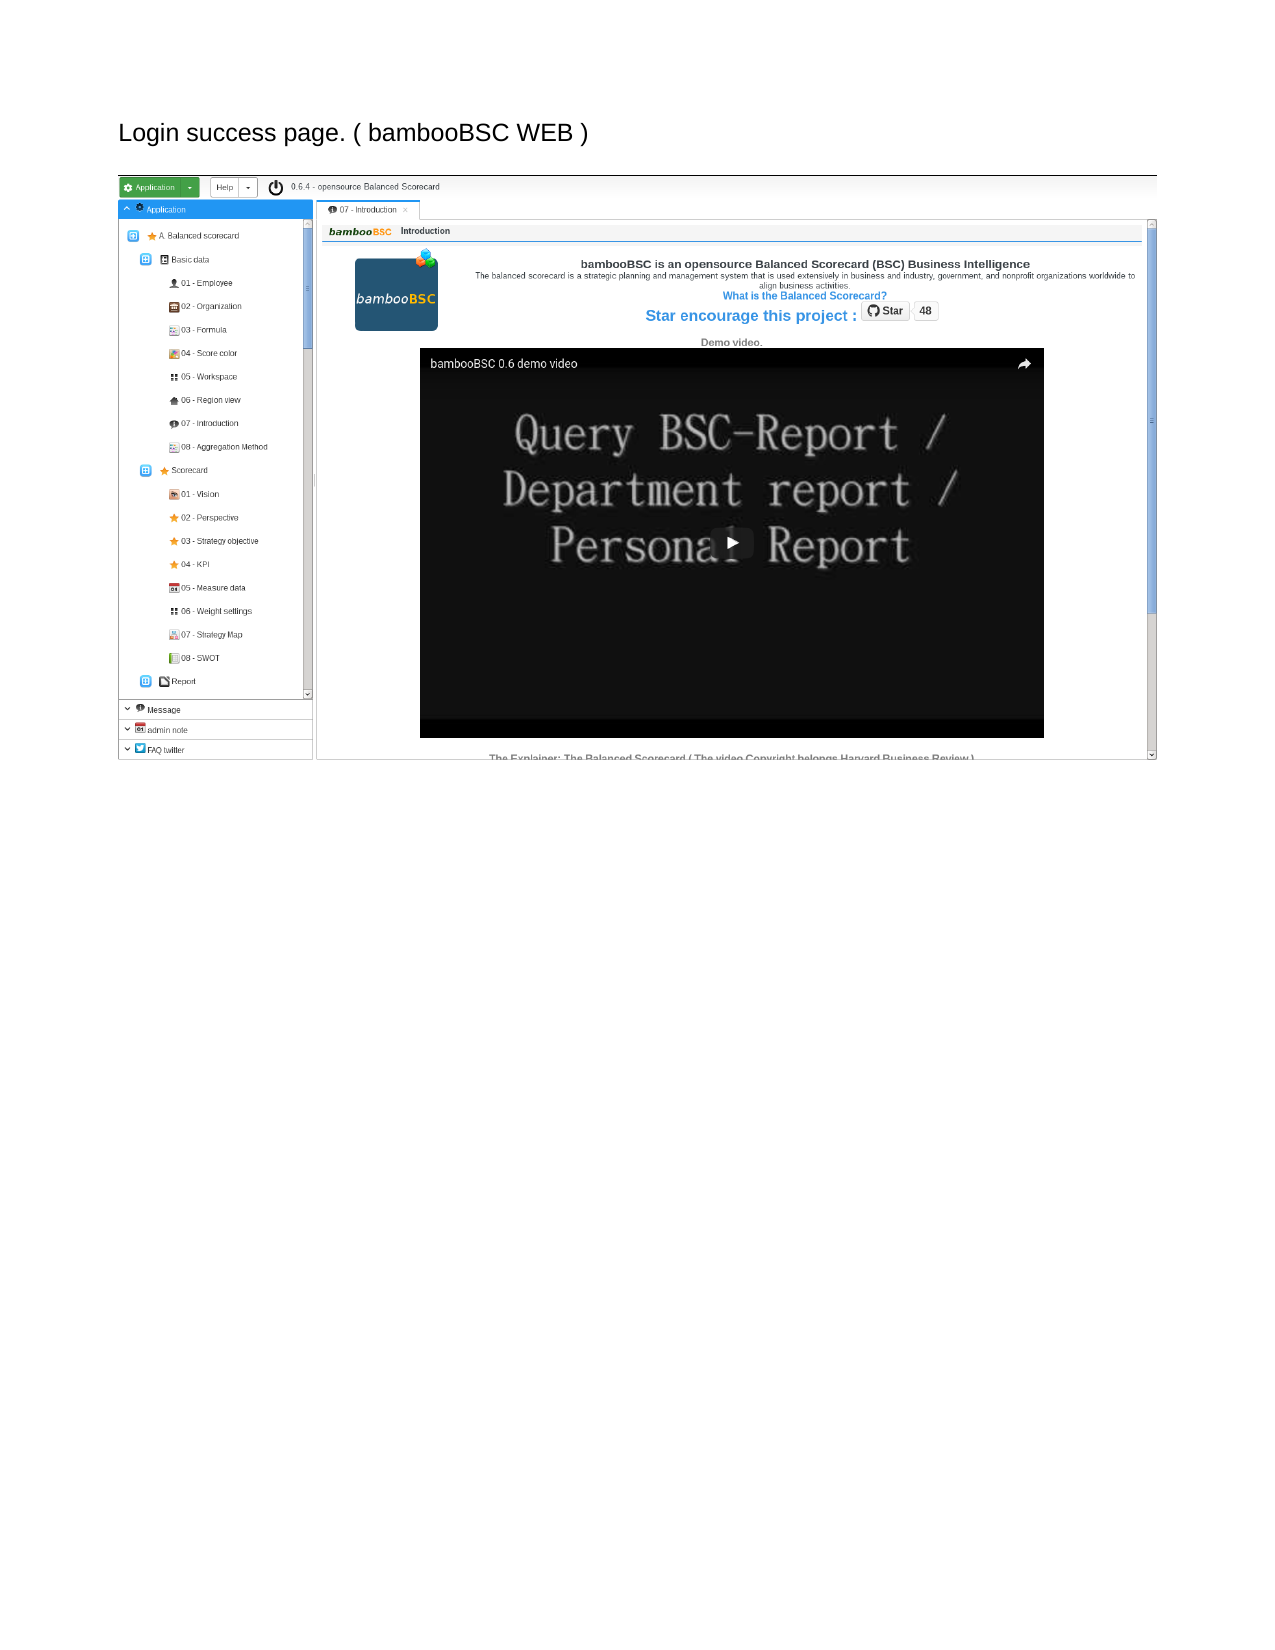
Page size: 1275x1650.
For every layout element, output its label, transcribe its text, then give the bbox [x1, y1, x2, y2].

picture [118, 175, 1157, 760]
text Login success page. ( bambooBSC WEB ) [118, 118, 1157, 147]
